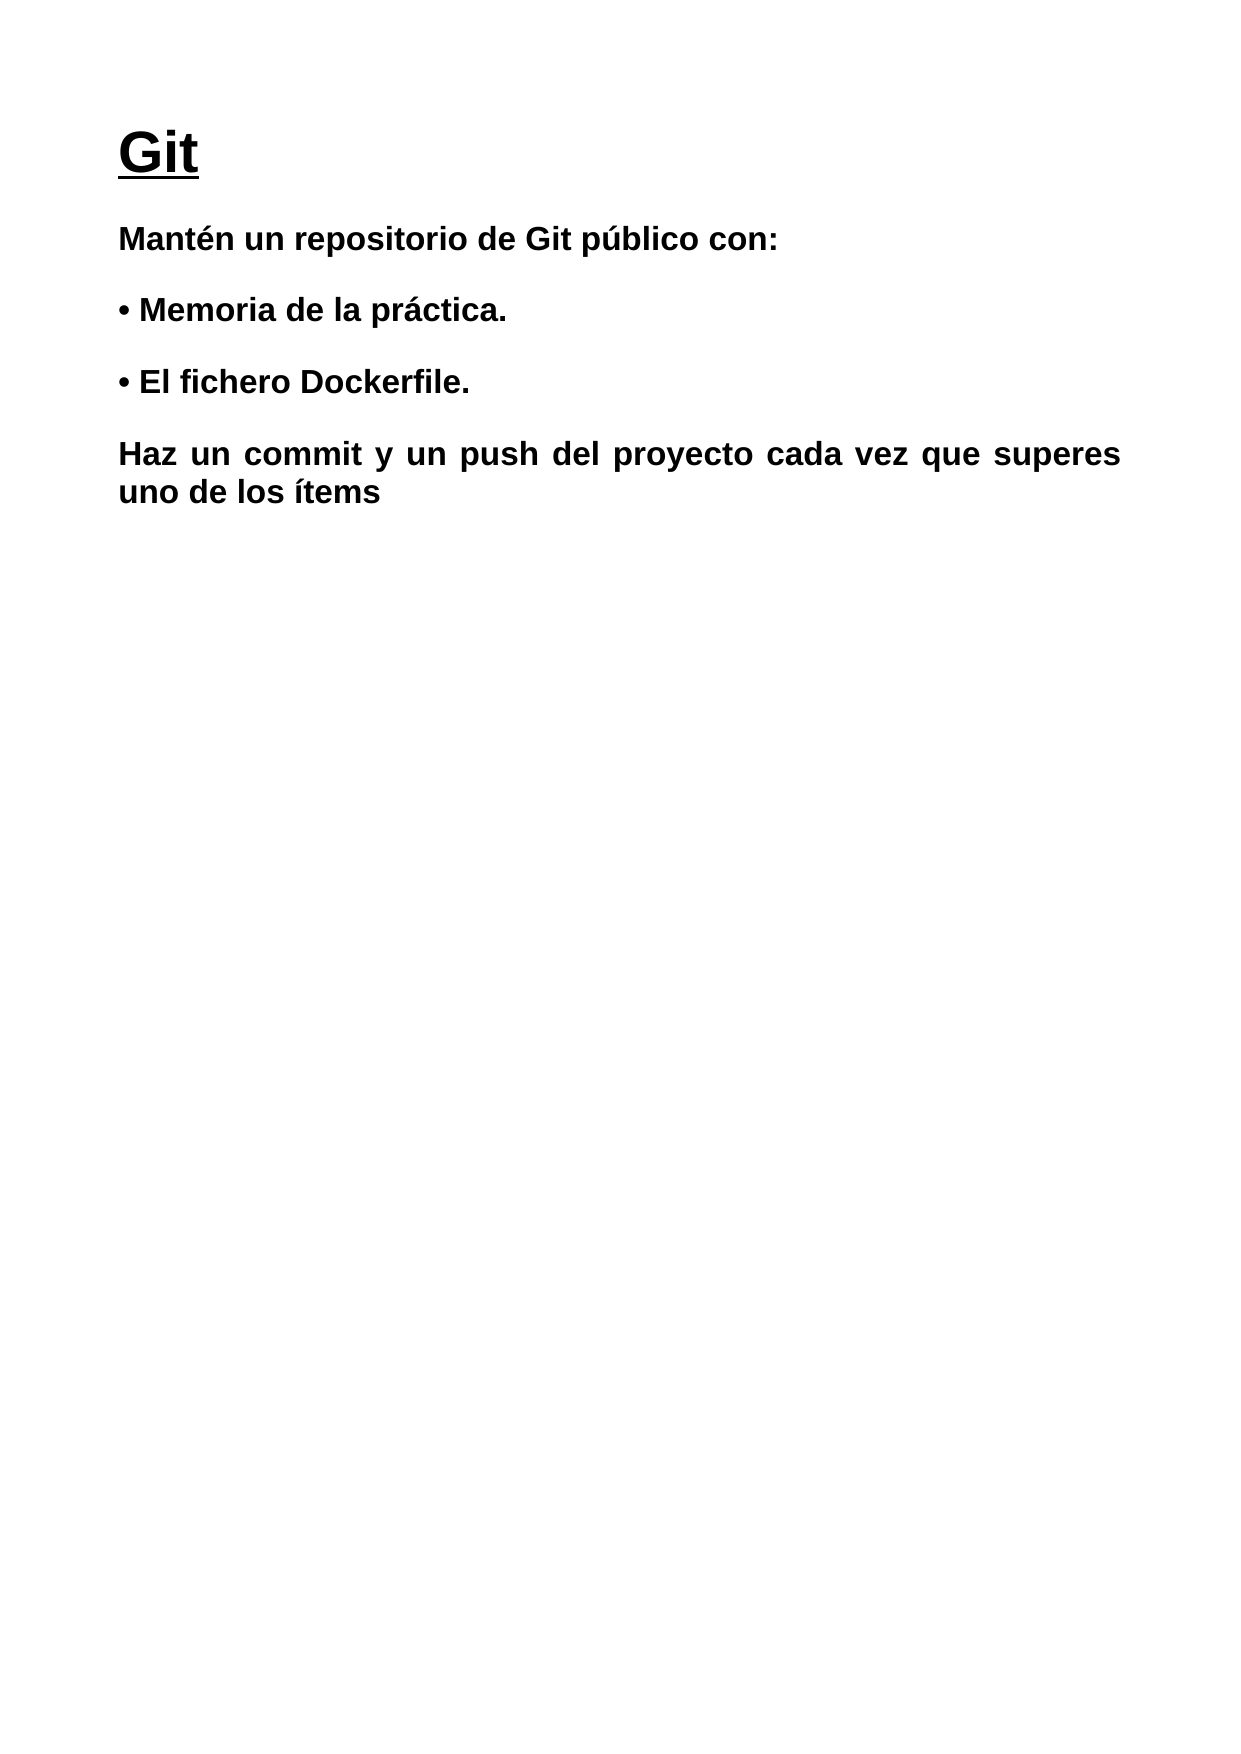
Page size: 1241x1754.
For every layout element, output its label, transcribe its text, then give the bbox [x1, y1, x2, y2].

title Git [118, 118, 1122, 185]
subtitle Haz un commit y un push del proyecto cada vez que superes uno de los ítems [118, 434, 1122, 511]
subtitle Mantén un repositorio de Git público con: [118, 218, 1122, 257]
subtitle • El fichero Dockerfile. [118, 362, 1122, 401]
subtitle • Memoria de la práctica. [118, 290, 1122, 329]
